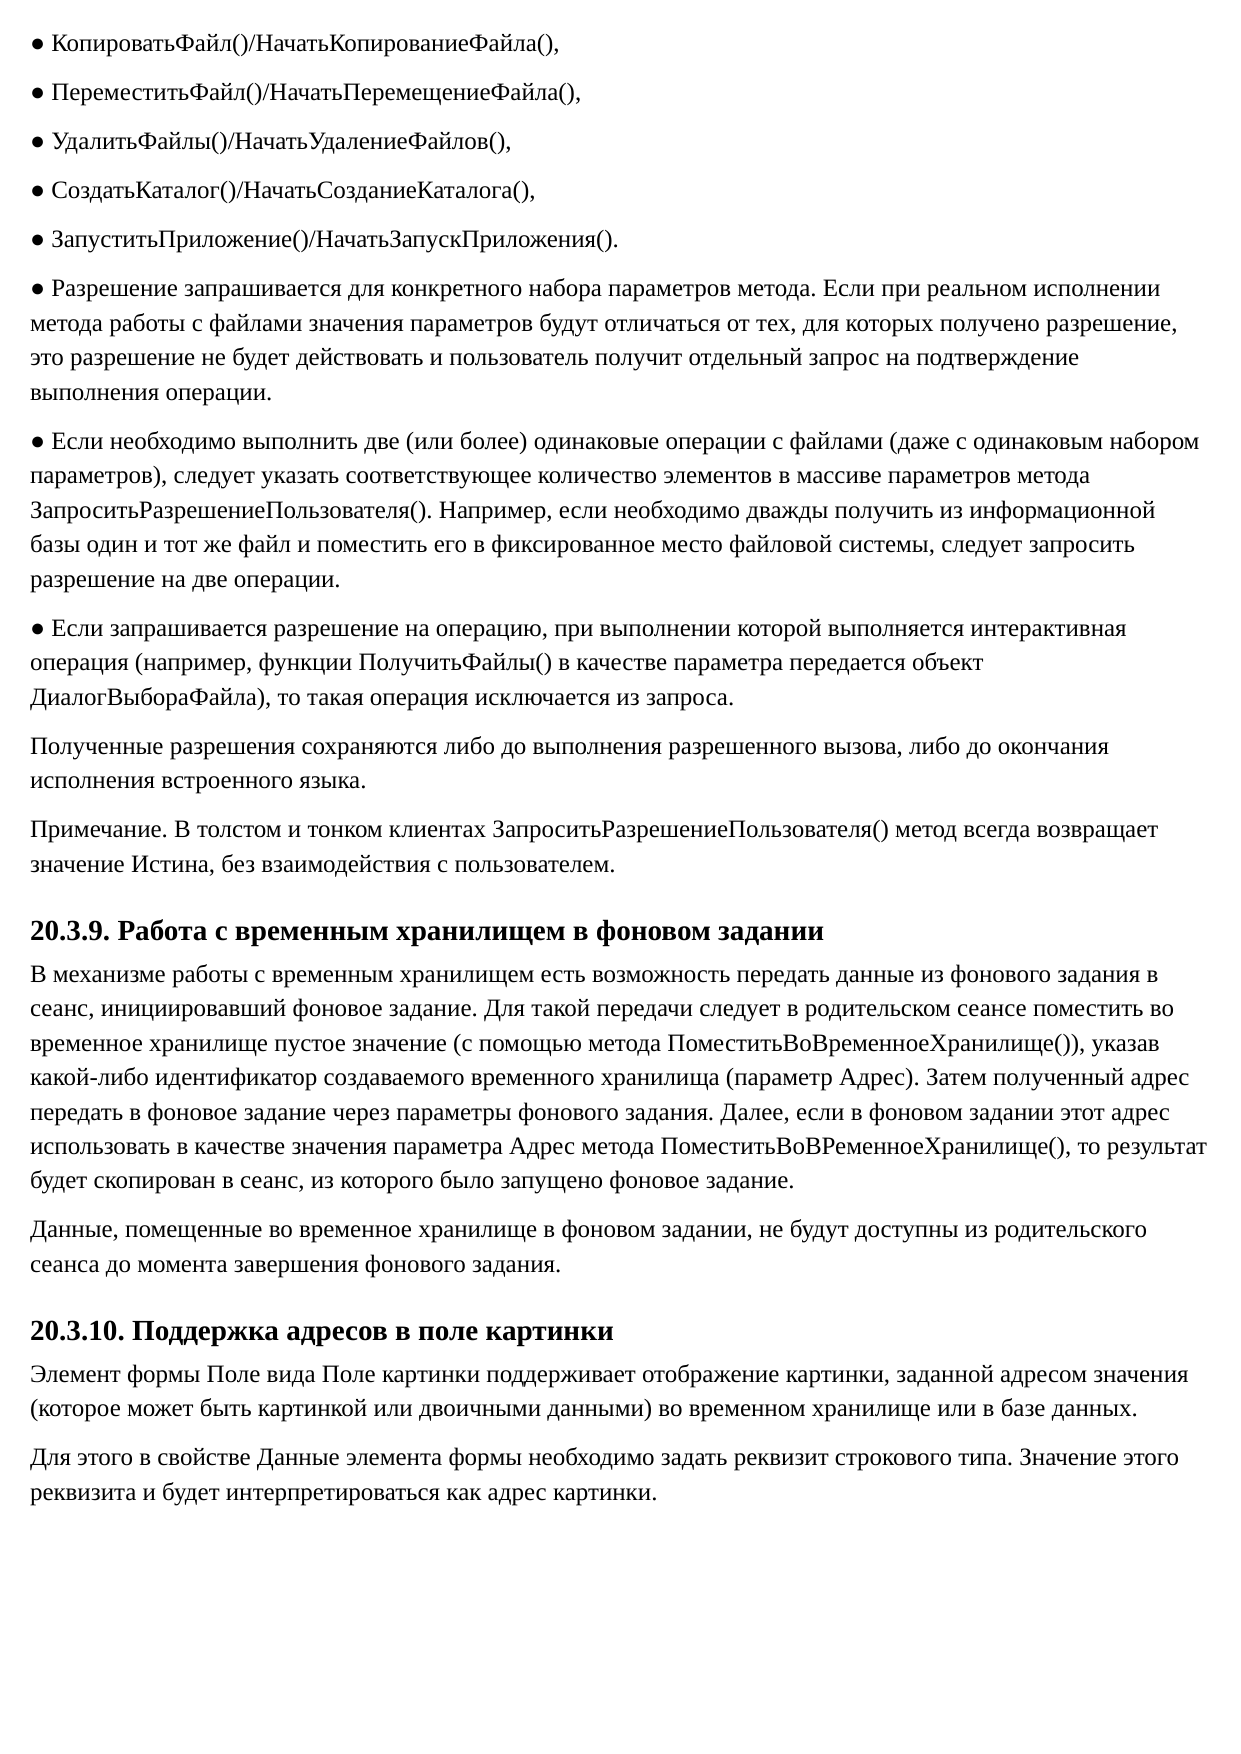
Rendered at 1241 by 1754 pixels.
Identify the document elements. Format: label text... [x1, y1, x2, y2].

text Примечание. В толстом и тонком клиентах ЗапроситьРазрешениеПользователя() метод всегда возвращает значение Истина, без взаимодействия с пользователем. [30, 814, 1211, 878]
text ● СоздатьКаталог()/НачатьСозданиеКаталога(), [30, 175, 1211, 204]
text ● Если запрашивается разрешение на операцию, при выполнении которой выполняется интерактивная операция (например, функции ПолучитьФайлы() в качестве параметра передается объект ДиалогВыбораФайла), то такая операция исключается из запроса. [30, 613, 1211, 711]
subtitle 20.3.10. Поддержка адресов в поле картинки [30, 1313, 1211, 1346]
text ● УдалитьФайлы()/НачатьУдалениеФайлов(), [30, 126, 1211, 155]
text В механизме работы с временным хранилищем есть возможность передать данные из фонового задания в сеанс, инициировавший фоновое задание. Для такой передачи следует в родительском сеансе поместить во временное хранилище пустое значение (с помощью метода ПоместитьВоВременноеХранилище()), указав какой-либо идентификатор создаваемого временного хранилища (параметр Адрес). Затем полученный адрес передать в фоновое задание через параметры фонового задания. Далее, если в фоновом задании этот адрес использовать в качестве значения параметра Адрес метода ПоместитьВоВРеменноеХранилище(), то результат будет скопирован в сеанс, из которого было запущено фоновое задание. [30, 959, 1211, 1194]
text Для этого в свойстве Данные элемента формы необходимо задать реквизит строкового типа. Значение этого реквизита и будет интерпретироваться как адрес картинки. [30, 1442, 1211, 1506]
text Данные, помещенные во временное хранилище в фоновом задании, не будут доступны из родительского сеанса до момента завершения фонового задания. [30, 1214, 1211, 1278]
subtitle 20.3.9. Работа с временным хранилищем в фоновом задании [30, 913, 1211, 946]
text ● Если необходимо выполнить две (или более) одинаковые операции с файлами (даже с одинаковым набором параметров), следует указать соответствующее количество элементов в массиве параметров метода ЗапроситьРазрешениеПользователя(). Например, если необходимо дважды получить из информационной базы один и тот же файл и поместить его в фиксированное место файловой системы, следует запросить разрешение на две операции. [30, 426, 1211, 593]
text ● ПереместитьФайл()/НачатьПеремещениеФайла(), [30, 77, 1211, 106]
text Полученные разрешения сохраняются либо до выполнения разрешенного вызова, либо до окончания исполнения встроенного языка. [30, 731, 1211, 794]
text Элемент формы Поле вида Поле картинки поддерживает отображение картинки, заданной адресом значения (которое может быть картинкой или двоичными данными) во временном хранилище или в базе данных. [30, 1359, 1211, 1422]
text ● КопироватьФайл()/НачатьКопированиеФайла(), [30, 28, 1211, 57]
text ● Разрешение запрашивается для конкретного набора параметров метода. Если при реальном исполнении метода работы с файлами значения параметров будут отличаться от тех, для которых получено разрешение, это разрешение не будет действовать и пользователь получит отдельный запрос на подтверждение выполнения операции. [30, 273, 1211, 406]
text ● ЗапуститьПриложение()/НачатьЗапускПриложения(). [30, 224, 1211, 253]
